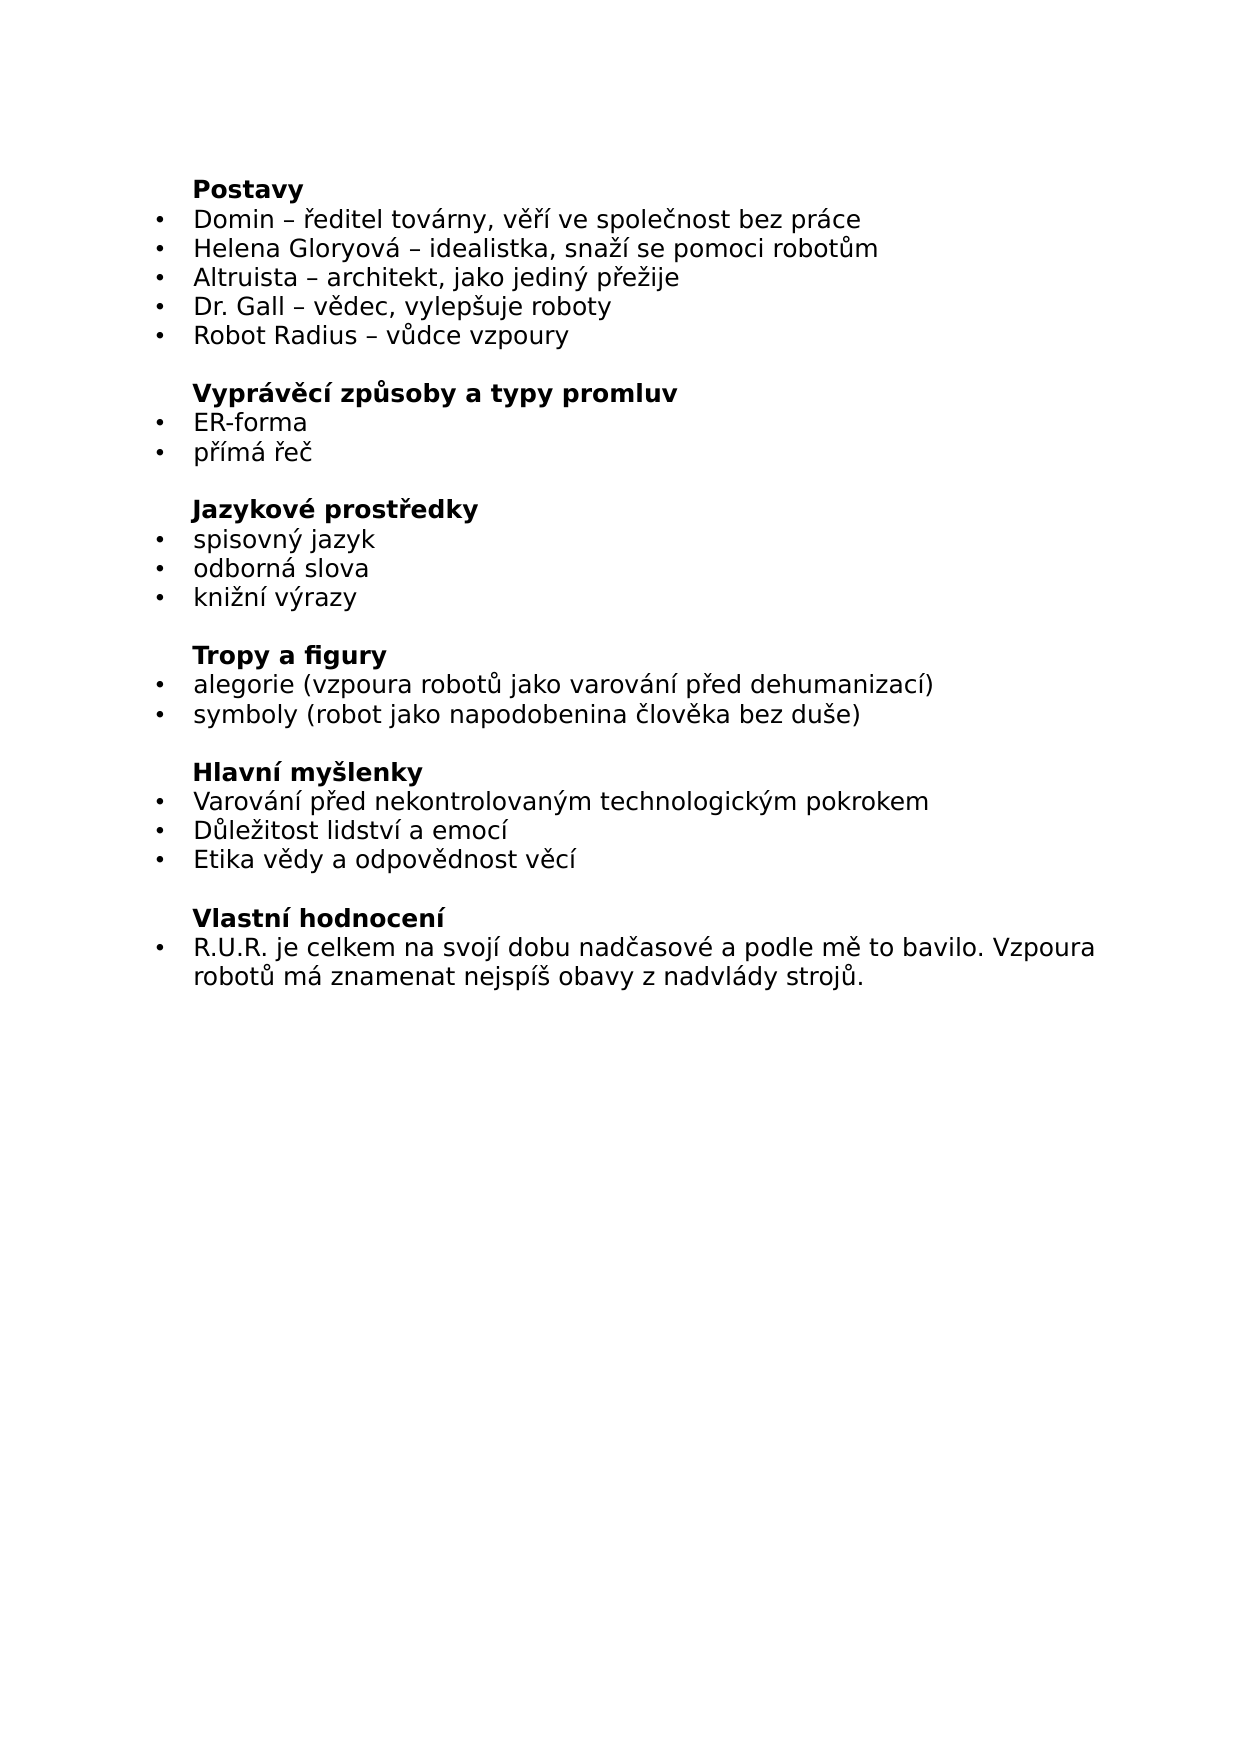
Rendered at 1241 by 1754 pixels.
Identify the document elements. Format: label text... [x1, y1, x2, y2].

list symboly (robot jako napodobenina člověka bez duše) [156, 700, 1122, 729]
list odborná slova [156, 554, 1122, 583]
text Tropy a figury [118, 612, 1122, 671]
list Altruista – architekt, jako jediný přežije [156, 263, 1122, 292]
list Helena Gloryová – idealistka, snaží se pomoci robotům [156, 234, 1122, 263]
list Důležitost lidství a emocí [156, 816, 1122, 846]
list spisovný jazyk [156, 525, 1122, 554]
list knižní výrazy [156, 583, 1122, 612]
text Postavy [118, 176, 1122, 205]
list Varování před nekontrolovaným technologickým pokrokem [156, 787, 1122, 816]
list Robot Radius – vůdce vzpoury [156, 321, 1122, 351]
text Vyprávěcí způsoby a typy promluv [118, 379, 1122, 408]
text Vlastní hodnocení [118, 875, 1122, 933]
list Etika vědy a odpovědnost věcí [156, 846, 1122, 875]
text Hlavní myšlenky [118, 729, 1122, 787]
list Dr. Gall – vědec, vylepšuje roboty [156, 292, 1122, 321]
list ER-forma [156, 408, 1122, 438]
list R.U.R. je celkem na svojí dobu nadčasové a podle mě to bavilo. Vzpoura robotů má znamenat nejspíš obavy z nadvlády strojů. [156, 933, 1122, 991]
list alegorie (vzpoura robotů jako varování před dehumanizací) [156, 671, 1122, 700]
text Jazykové prostředky [118, 496, 1122, 525]
list přímá řeč [156, 438, 1122, 467]
list Domin – ředitel továrny, věří ve společnost bez práce [156, 205, 1122, 234]
